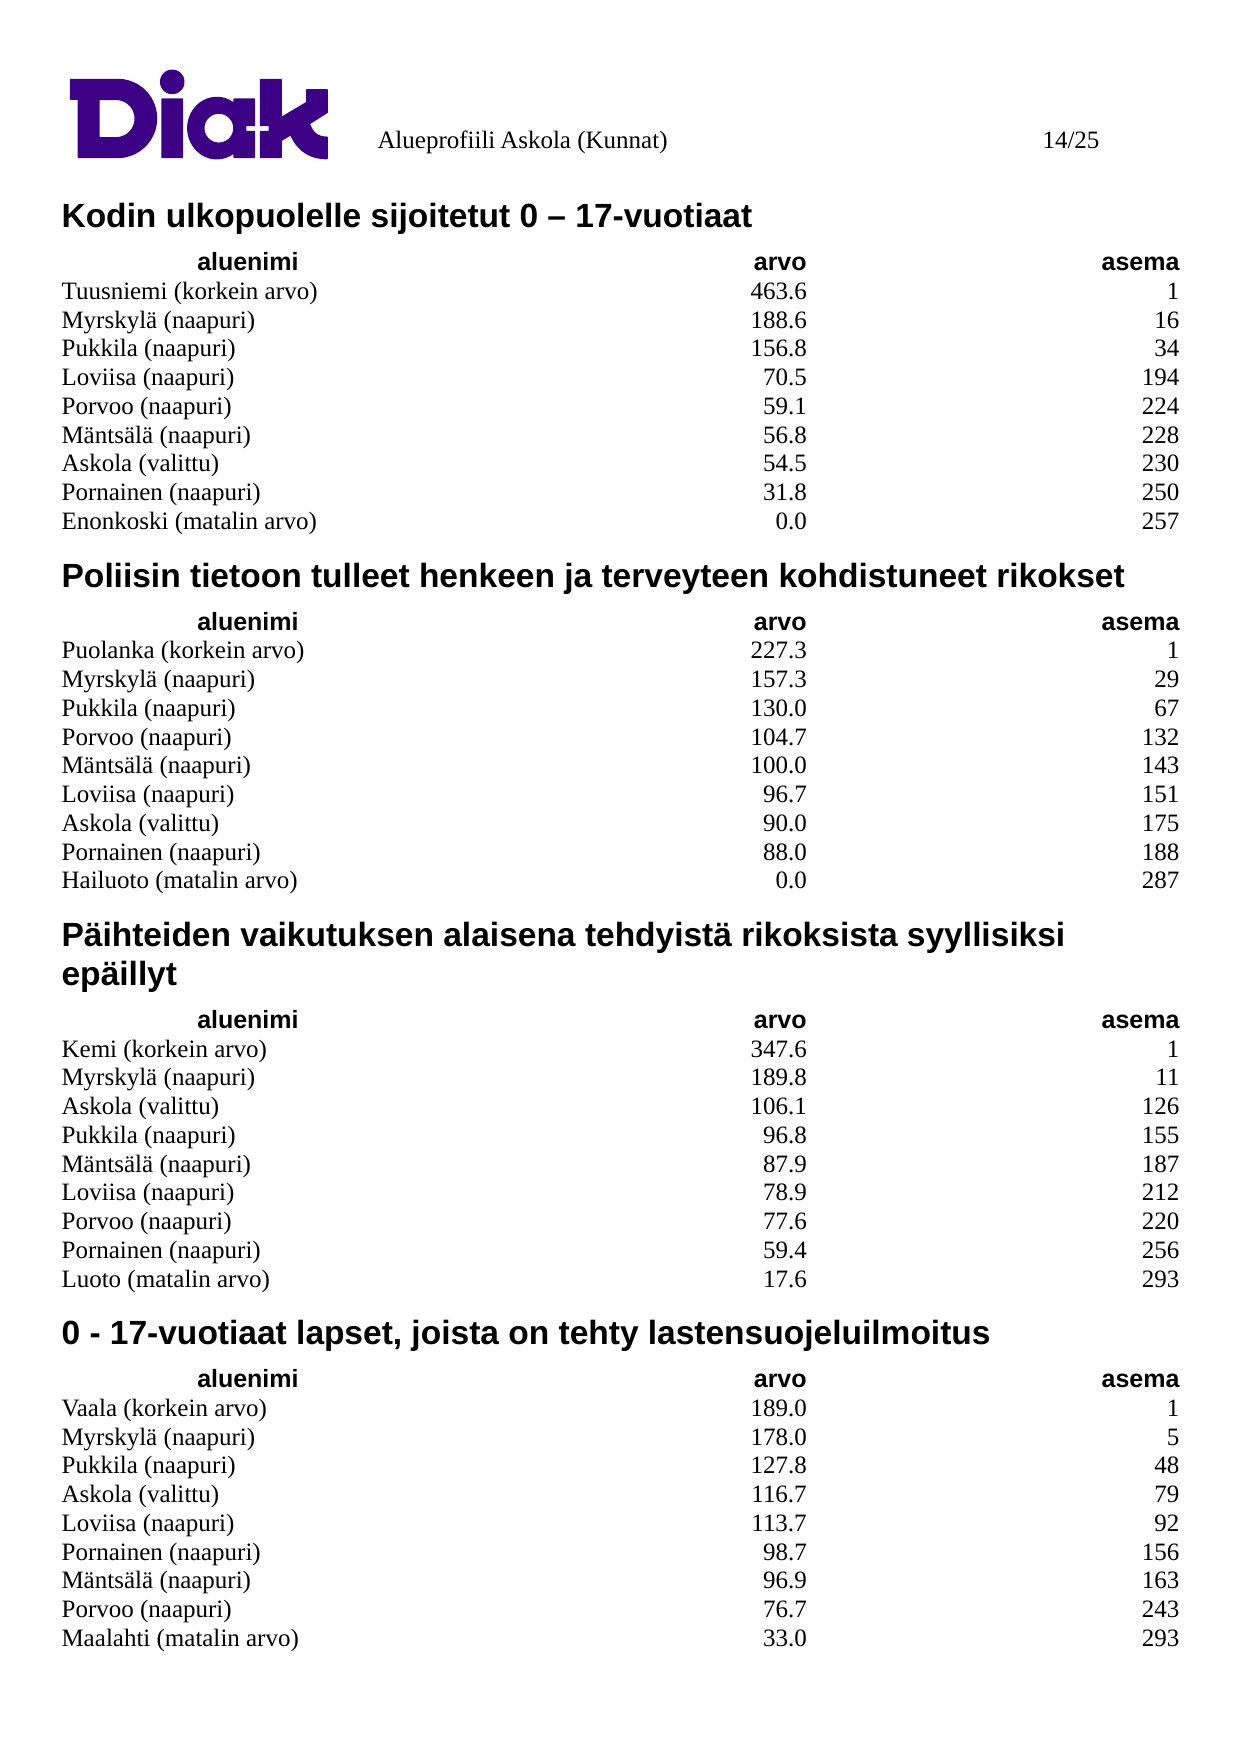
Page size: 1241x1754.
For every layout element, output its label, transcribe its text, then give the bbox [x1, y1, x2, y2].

table_cell 228 [806, 420, 1179, 448]
table_cell Askola (valittu) [61, 808, 434, 837]
table_header arvo [434, 1364, 806, 1393]
table_cell 224 [806, 391, 1179, 420]
table_cell 54.5 [434, 449, 806, 477]
table_cell 1 [806, 636, 1179, 664]
table_cell 17.6 [434, 1264, 806, 1292]
table_cell Maalahti (matalin arvo) [61, 1623, 434, 1652]
table_cell 34 [806, 334, 1179, 362]
table_cell Pornainen (naapuri) [61, 477, 434, 506]
table_cell Askola (valittu) [61, 449, 434, 477]
table_cell 90.0 [434, 808, 806, 837]
table_cell 67 [806, 693, 1179, 722]
table_cell 230 [806, 449, 1179, 477]
table_cell Mäntsälä (naapuri) [61, 751, 434, 779]
table_cell 116.7 [434, 1479, 806, 1508]
table_cell Myrskylä (naapuri) [61, 1063, 434, 1091]
table_cell 156 [806, 1537, 1179, 1566]
table_cell 88.0 [434, 837, 806, 866]
table_cell 1 [806, 276, 1179, 305]
table_cell 163 [806, 1566, 1179, 1594]
table_cell 5 [806, 1422, 1179, 1451]
table_cell 98.7 [434, 1537, 806, 1566]
table_cell 113.7 [434, 1508, 806, 1537]
table_cell 87.9 [434, 1149, 806, 1177]
table_cell Porvoo (naapuri) [61, 1594, 434, 1623]
table_cell Loviisa (naapuri) [61, 1178, 434, 1206]
subtitle Kodin ulkopuolelle sijoitetut 0 – 17-vuotiaat [61, 196, 1179, 235]
table_cell Loviisa (naapuri) [61, 779, 434, 808]
table_cell 96.7 [434, 779, 806, 808]
table_cell 70.5 [434, 362, 806, 391]
table_cell 293 [806, 1264, 1179, 1292]
table_cell 31.8 [434, 477, 806, 506]
table_cell 151 [806, 779, 1179, 808]
table_cell 287 [806, 866, 1179, 894]
table_header arvo [434, 607, 806, 636]
table_cell Enonkoski (matalin arvo) [61, 506, 434, 535]
table_cell 59.1 [434, 391, 806, 420]
table_cell 189.0 [434, 1393, 806, 1422]
table_cell 1 [806, 1034, 1179, 1062]
subtitle Päihteiden vaikutuksen alaisena tehdyistä rikoksista syyllisiksi epäillyt [61, 915, 1179, 992]
table_cell 33.0 [434, 1623, 806, 1652]
table_cell 227.3 [434, 636, 806, 664]
table_cell Tuusniemi (korkein arvo) [61, 276, 434, 305]
table_cell Askola (valittu) [61, 1091, 434, 1120]
table_cell 463.6 [434, 276, 806, 305]
subtitle 0 - 17-vuotiaat lapset, joista on tehty lastensuojeluilmoitus [61, 1313, 1179, 1352]
table_cell 212 [806, 1178, 1179, 1206]
table_cell Myrskylä (naapuri) [61, 305, 434, 333]
table_cell 257 [806, 506, 1179, 535]
table_cell 130.0 [434, 693, 806, 722]
table_cell Mäntsälä (naapuri) [61, 1149, 434, 1177]
table_cell Mäntsälä (naapuri) [61, 1566, 434, 1594]
table_cell 126 [806, 1091, 1179, 1120]
table_header asema [806, 1005, 1179, 1034]
table_cell 48 [806, 1451, 1179, 1479]
table_cell Porvoo (naapuri) [61, 391, 434, 420]
table_cell 256 [806, 1235, 1179, 1264]
table_cell 243 [806, 1594, 1179, 1623]
table_header aluenimi [61, 247, 434, 276]
table_cell 293 [806, 1623, 1179, 1652]
table_cell Kemi (korkein arvo) [61, 1034, 434, 1062]
table_cell 188 [806, 837, 1179, 866]
table_cell 79 [806, 1479, 1179, 1508]
table_cell 156.8 [434, 334, 806, 362]
table_cell 16 [806, 305, 1179, 333]
table_cell 96.9 [434, 1566, 806, 1594]
table_header arvo [434, 1005, 806, 1034]
table_cell 92 [806, 1508, 1179, 1537]
table_cell 143 [806, 751, 1179, 779]
table_header aluenimi [61, 1364, 434, 1393]
table_cell 100.0 [434, 751, 806, 779]
table_cell Pukkila (naapuri) [61, 693, 434, 722]
table_cell 127.8 [434, 1451, 806, 1479]
table_header arvo [434, 247, 806, 276]
table_cell 347.6 [434, 1034, 806, 1062]
table_cell 194 [806, 362, 1179, 391]
table_cell Myrskylä (naapuri) [61, 1422, 434, 1451]
table_header asema [806, 247, 1179, 276]
table_cell 155 [806, 1120, 1179, 1149]
table_cell 0.0 [434, 506, 806, 535]
table_cell 189.8 [434, 1063, 806, 1091]
table_header aluenimi [61, 607, 434, 636]
table_cell 96.8 [434, 1120, 806, 1149]
table_cell Porvoo (naapuri) [61, 1206, 434, 1235]
table_cell Loviisa (naapuri) [61, 1508, 434, 1537]
table_cell Askola (valittu) [61, 1479, 434, 1508]
table_cell 188.6 [434, 305, 806, 333]
table_cell 0.0 [434, 866, 806, 894]
table_cell Puolanka (korkein arvo) [61, 636, 434, 664]
table_cell 11 [806, 1063, 1179, 1091]
table_cell Pukkila (naapuri) [61, 334, 434, 362]
table_cell 132 [806, 722, 1179, 751]
table_cell 76.7 [434, 1594, 806, 1623]
table_cell Pornainen (naapuri) [61, 1537, 434, 1566]
table_cell Myrskylä (naapuri) [61, 664, 434, 693]
table_cell 250 [806, 477, 1179, 506]
table_cell Hailuoto (matalin arvo) [61, 866, 434, 894]
table_cell 220 [806, 1206, 1179, 1235]
table_cell 77.6 [434, 1206, 806, 1235]
table_cell 187 [806, 1149, 1179, 1177]
table_cell 175 [806, 808, 1179, 837]
table_cell 104.7 [434, 722, 806, 751]
table_cell Pukkila (naapuri) [61, 1451, 434, 1479]
table_cell Porvoo (naapuri) [61, 722, 434, 751]
table_cell Mäntsälä (naapuri) [61, 420, 434, 448]
table_header asema [806, 607, 1179, 636]
table_cell Pornainen (naapuri) [61, 1235, 434, 1264]
table_header asema [806, 1364, 1179, 1393]
table_cell 29 [806, 664, 1179, 693]
table_cell Pornainen (naapuri) [61, 837, 434, 866]
table_cell 78.9 [434, 1178, 806, 1206]
table_cell 178.0 [434, 1422, 806, 1451]
subtitle Poliisin tietoon tulleet henkeen ja terveyteen kohdistuneet rikokset [61, 556, 1179, 594]
table_cell 56.8 [434, 420, 806, 448]
table_cell Pukkila (naapuri) [61, 1120, 434, 1149]
table_cell 106.1 [434, 1091, 806, 1120]
table_cell Luoto (matalin arvo) [61, 1264, 434, 1292]
table_cell Vaala (korkein arvo) [61, 1393, 434, 1422]
table_cell 1 [806, 1393, 1179, 1422]
table_cell 59.4 [434, 1235, 806, 1264]
table_cell 157.3 [434, 664, 806, 693]
table_header aluenimi [61, 1005, 434, 1034]
table_cell Loviisa (naapuri) [61, 362, 434, 391]
